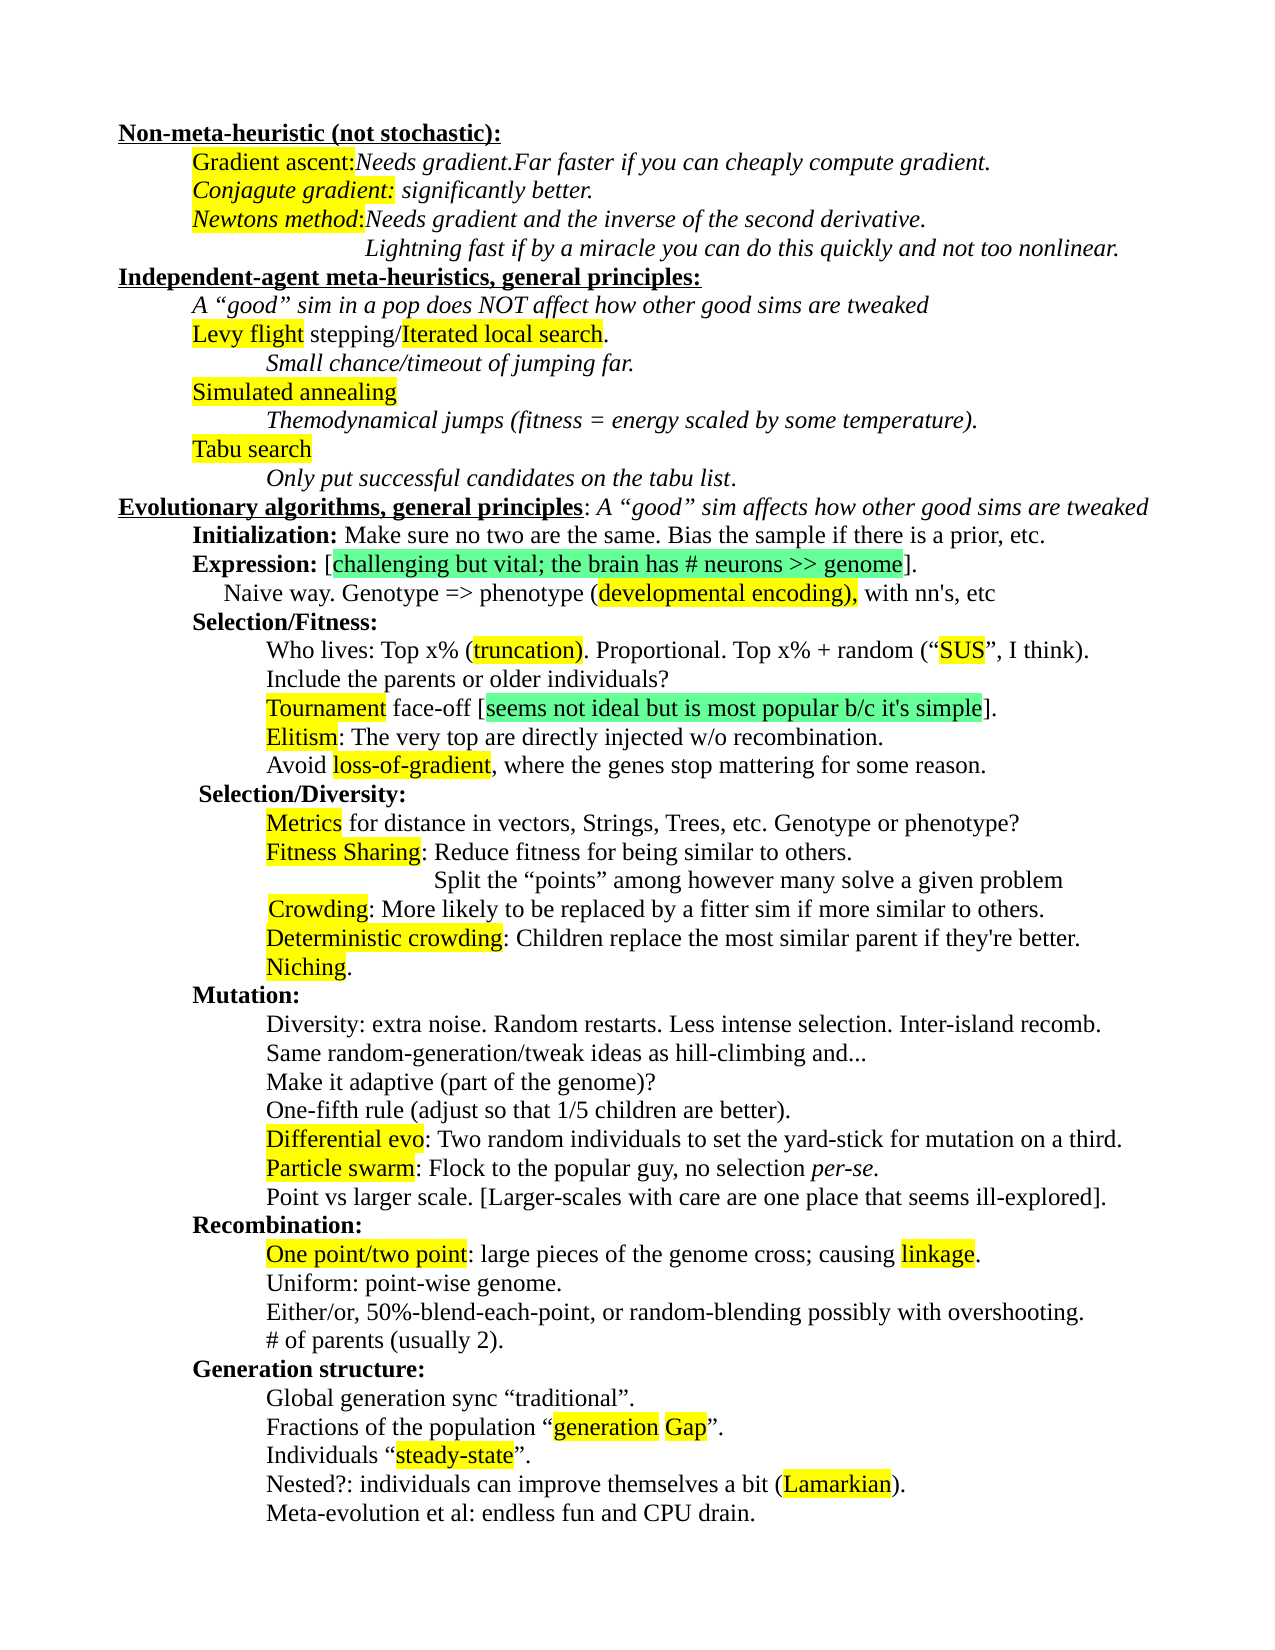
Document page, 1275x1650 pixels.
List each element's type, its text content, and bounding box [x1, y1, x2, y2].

text Include the parents or older individuals? [118, 664, 1157, 693]
text Niching. [118, 952, 1157, 981]
text Mutation: [118, 981, 1157, 1009]
text Point vs larger scale. [Larger-scales with care are one place that seems ill-explored]. [118, 1182, 1157, 1211]
text Deterministic crowding: Children replace the most similar parent if they're better. [118, 923, 1157, 952]
text Metrics for distance in vectors, Strings, Trees, etc. Genotype or phenotype? [118, 808, 1157, 837]
text Initialization: Make sure no two are the same. Bias the sample if there is a prior, etc. [118, 521, 1157, 549]
text Small chance/timeout of jumping far. [118, 348, 1157, 377]
text Global generation sync “traditional”. [118, 1383, 1157, 1412]
text Fractions of the population “generation Gap”. [118, 1412, 1157, 1441]
text A “good” sim in a pop does NOT affect how other good sims are tweaked [118, 291, 1157, 319]
text Recombination: [118, 1211, 1157, 1239]
text Particle swarm: Flock to the popular guy, no selection per-se. [118, 1153, 1157, 1182]
text Newtons method:Needs gradient and the inverse of the second derivative. [118, 204, 1157, 233]
text One point/two point: large pieces of the genome cross; causing linkage. [118, 1239, 1157, 1268]
text Individuals “steady-state”. [118, 1441, 1157, 1469]
text Themodynamical jumps (fitness = energy scaled by some temperature). [118, 406, 1157, 434]
text Who lives: Top x% (truncation). Proportional. Top x% + random (“SUS”, I think). [118, 636, 1157, 664]
text Independent-agent meta-heuristics, general principles: [118, 262, 1157, 291]
text Simulated annealing [118, 377, 1157, 406]
text Gradient ascent:Needs gradient.Far faster if you can cheaply compute gradient. [118, 147, 1157, 176]
text Crowding: More likely to be replaced by a fitter sim if more similar to others. [118, 894, 1157, 923]
text Expression: [challenging but vital; the brain has # neurons >> genome]. [118, 549, 1157, 578]
text Diversity: extra noise. Random restarts. Less intense selection. Inter-island recomb. [118, 1009, 1157, 1038]
text Conjagute gradient: significantly better. [118, 176, 1157, 204]
text Levy flight stepping/Iterated local search. [118, 319, 1157, 348]
text Fitness Sharing: Reduce fitness for being similar to others. [118, 837, 1157, 866]
text Selection/Fitness: [118, 607, 1157, 636]
text Nested?: individuals can improve themselves a bit (Lamarkian). [118, 1469, 1157, 1498]
text Tournament face-off [seems not ideal but is most popular b/c it's simple]. [118, 693, 1157, 722]
text Elitism: The very top are directly injected w/o recombination. [118, 722, 1157, 751]
text One-fifth rule (adjust so that 1/5 children are better). [118, 1096, 1157, 1124]
text Evolutionary algorithms, general principles: A “good” sim affects how other good sims are tweaked [118, 492, 1157, 521]
text Lightning fast if by a miracle you can do this quickly and not too nonlinear. [118, 233, 1157, 262]
text Split the “points” among however many solve a given problem [118, 866, 1157, 894]
text Uniform: point-wise genome. [118, 1268, 1157, 1297]
text Make it adaptive (part of the genome)? [118, 1067, 1157, 1096]
text Meta-evolution et al: endless fun and CPU drain. [118, 1498, 1157, 1527]
text Only put successful candidates on the tabu list. [118, 463, 1157, 492]
text Non-meta-heuristic (not stochastic): [118, 118, 1157, 147]
text Avoid loss-of-gradient, where the genes stop mattering for some reason. [118, 751, 1157, 779]
text Naive way. Genotype => phenotype (developmental encoding), with nn's, etc [118, 578, 1157, 607]
text # of parents (usually 2). [118, 1326, 1157, 1354]
text Same random-generation/tweak ideas as hill-climbing and... [118, 1038, 1157, 1067]
text Tabu search [118, 434, 1157, 463]
text Differential evo: Two random individuals to set the yard-stick for mutation on a third. [118, 1124, 1157, 1153]
text Generation structure: [118, 1354, 1157, 1383]
text Either/or, 50%-blend-each-point, or random-blending possibly with overshooting. [118, 1297, 1157, 1326]
text Selection/Diversity: [118, 779, 1157, 808]
